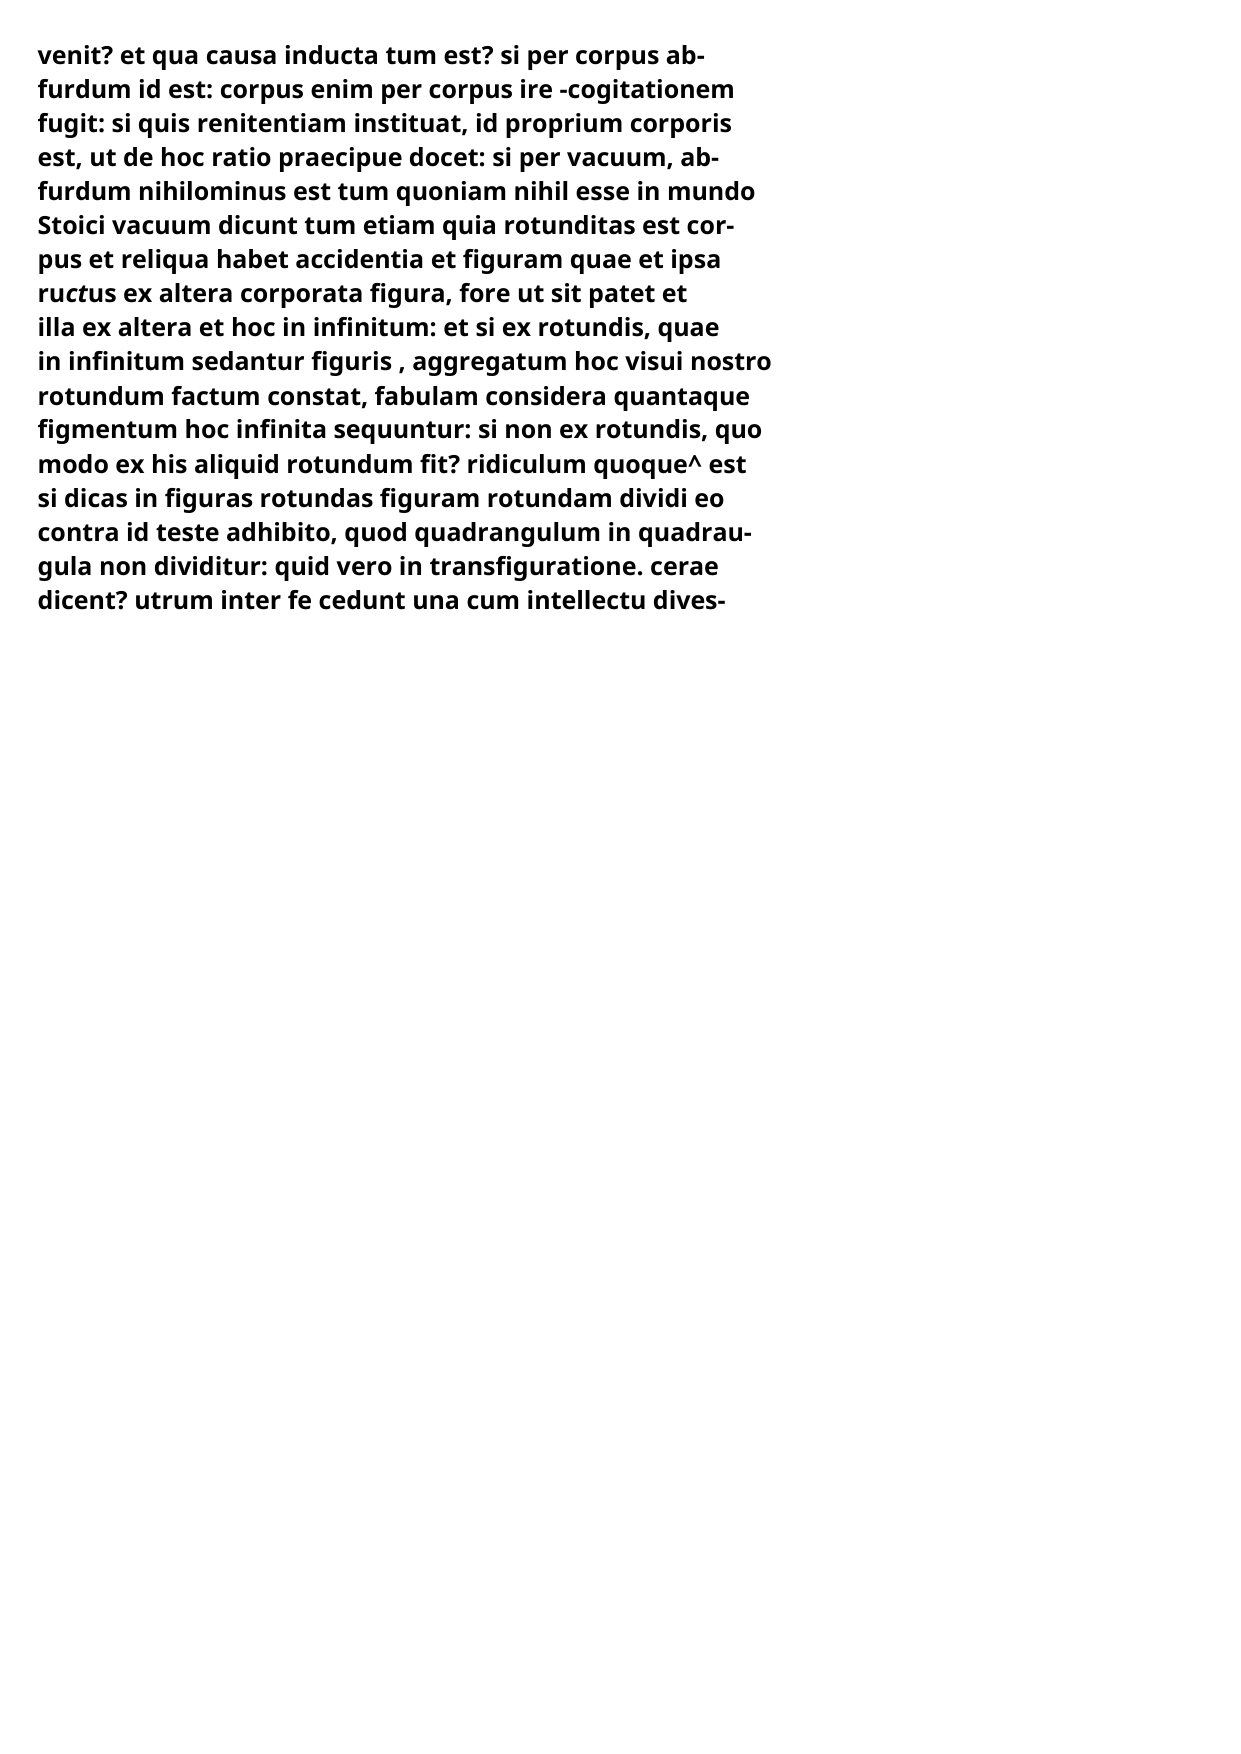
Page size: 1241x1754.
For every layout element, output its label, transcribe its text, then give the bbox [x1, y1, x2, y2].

text venit? et qua causa inducta tum est? si per corpus ab- furdum id est: corpus enim per corpus ire -cogitationem fugit: si quis renitentiam instituat, id proprium corporis est, ut de hoc ratio praecipue docet: si per vacuum, ab- furdum nihilominus est tum quoniam nihil esse in mundo Stoici vacuum dicunt tum etiam quia rotunditas est cor- pus et reliqua habet accidentia et figuram quae et ipsa ructus ex altera corporata figura, fore ut sit patet et illa ex altera et hoc in infinitum: et si ex rotundis, quae in infinitum sedantur figuris , aggregatum hoc visui nostro rotundum factum constat, fabulam considera quantaque figmentum hoc infinita sequuntur: si non ex rotundis, quo modo ex his aliquid rotundum fit? ridiculum quoque^ est si dicas in figuras rotundas figuram rotundam dividi eo contra id teste adhibito, quod quadrangulum in quadrau- gula non dividitur: quid vero in transfiguratione. cerae dicent? utrum inter fe cedunt una cum intellectu dives- [37, 37, 1203, 617]
